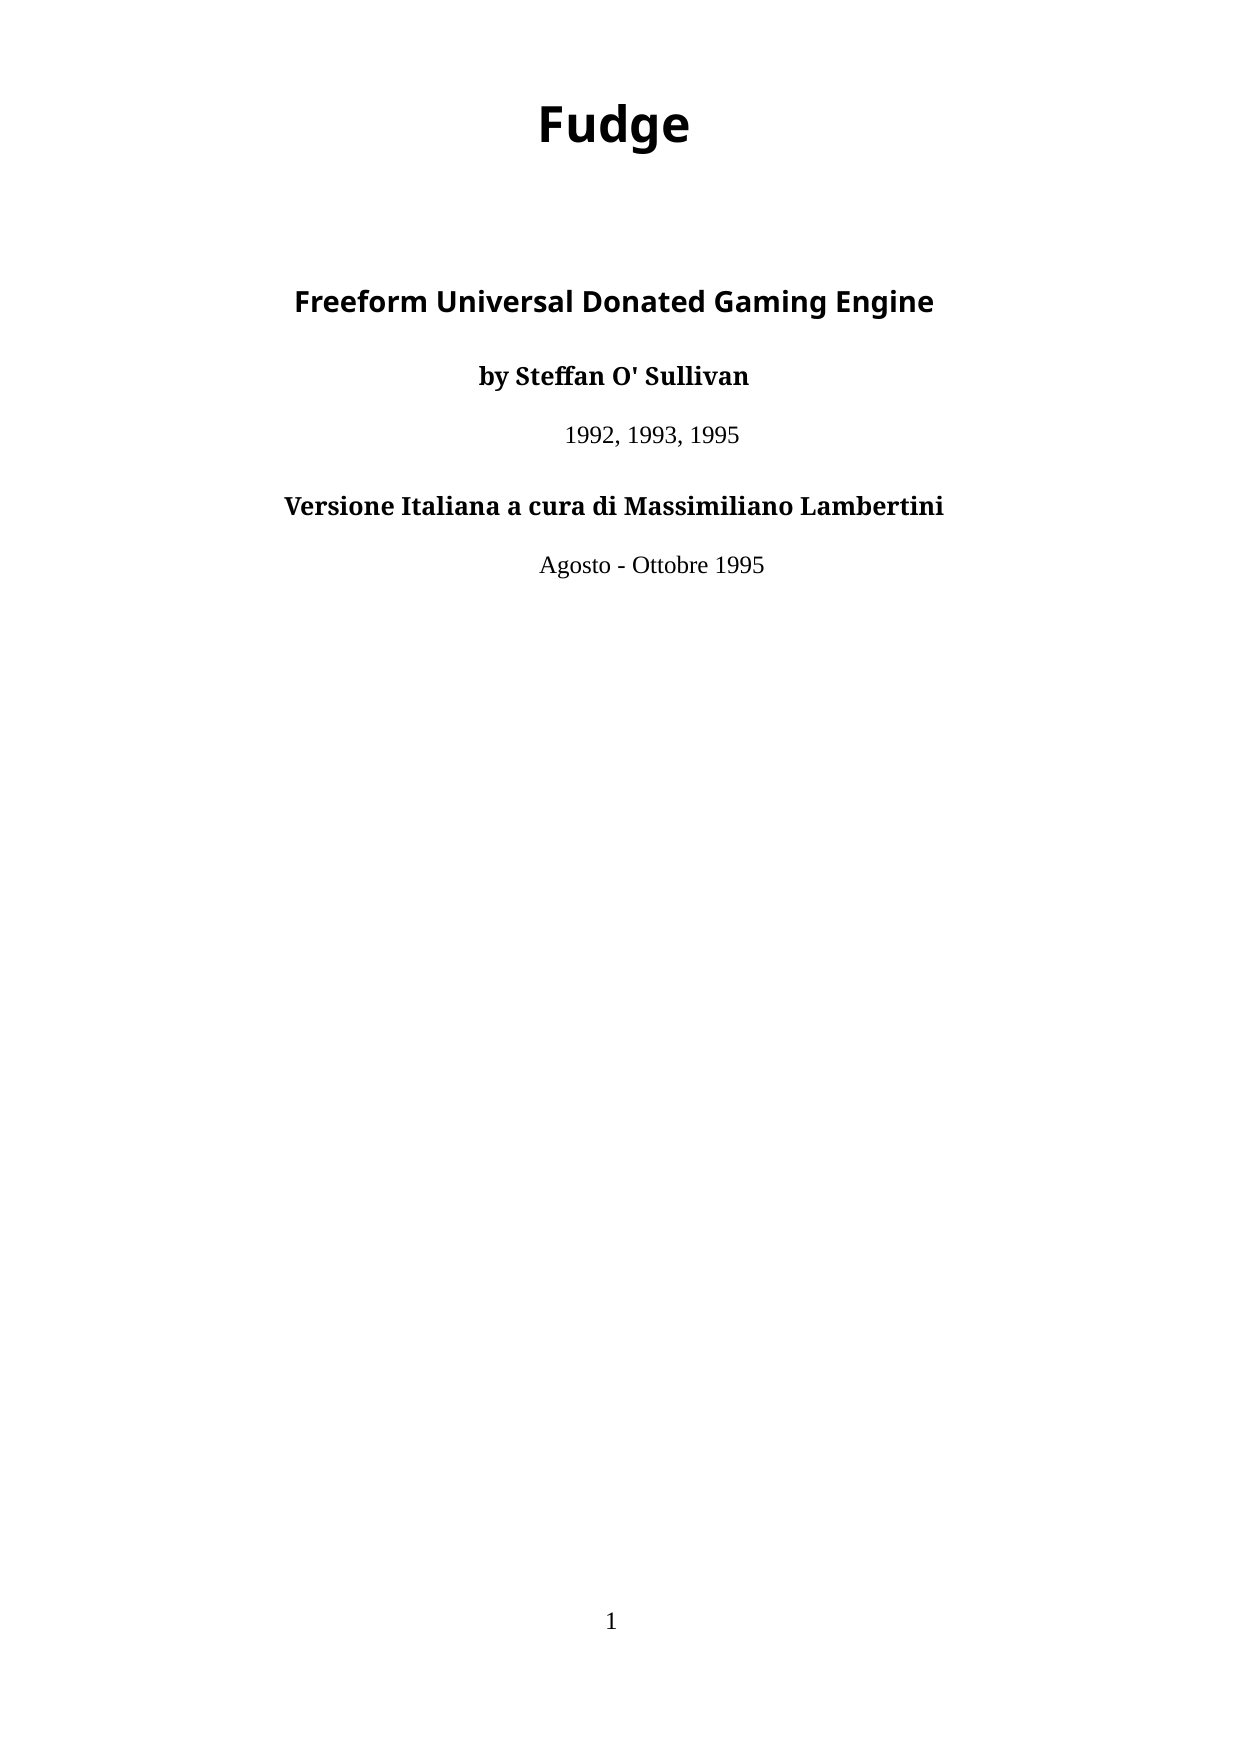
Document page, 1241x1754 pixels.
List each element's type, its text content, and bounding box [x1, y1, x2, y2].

text 1992, 1993, 1995 [152, 420, 1152, 449]
subtitle Freeform Universal Donated Gaming Engine [77, 281, 1152, 321]
subtitle by Steffan O' Sullivan [77, 359, 1152, 393]
text Agosto - Ottobre 1995 [152, 551, 1152, 579]
subtitle Versione Italiana a cura di Massimiliano Lambertini [77, 489, 1152, 523]
subtitle Fudge [77, 88, 1152, 157]
